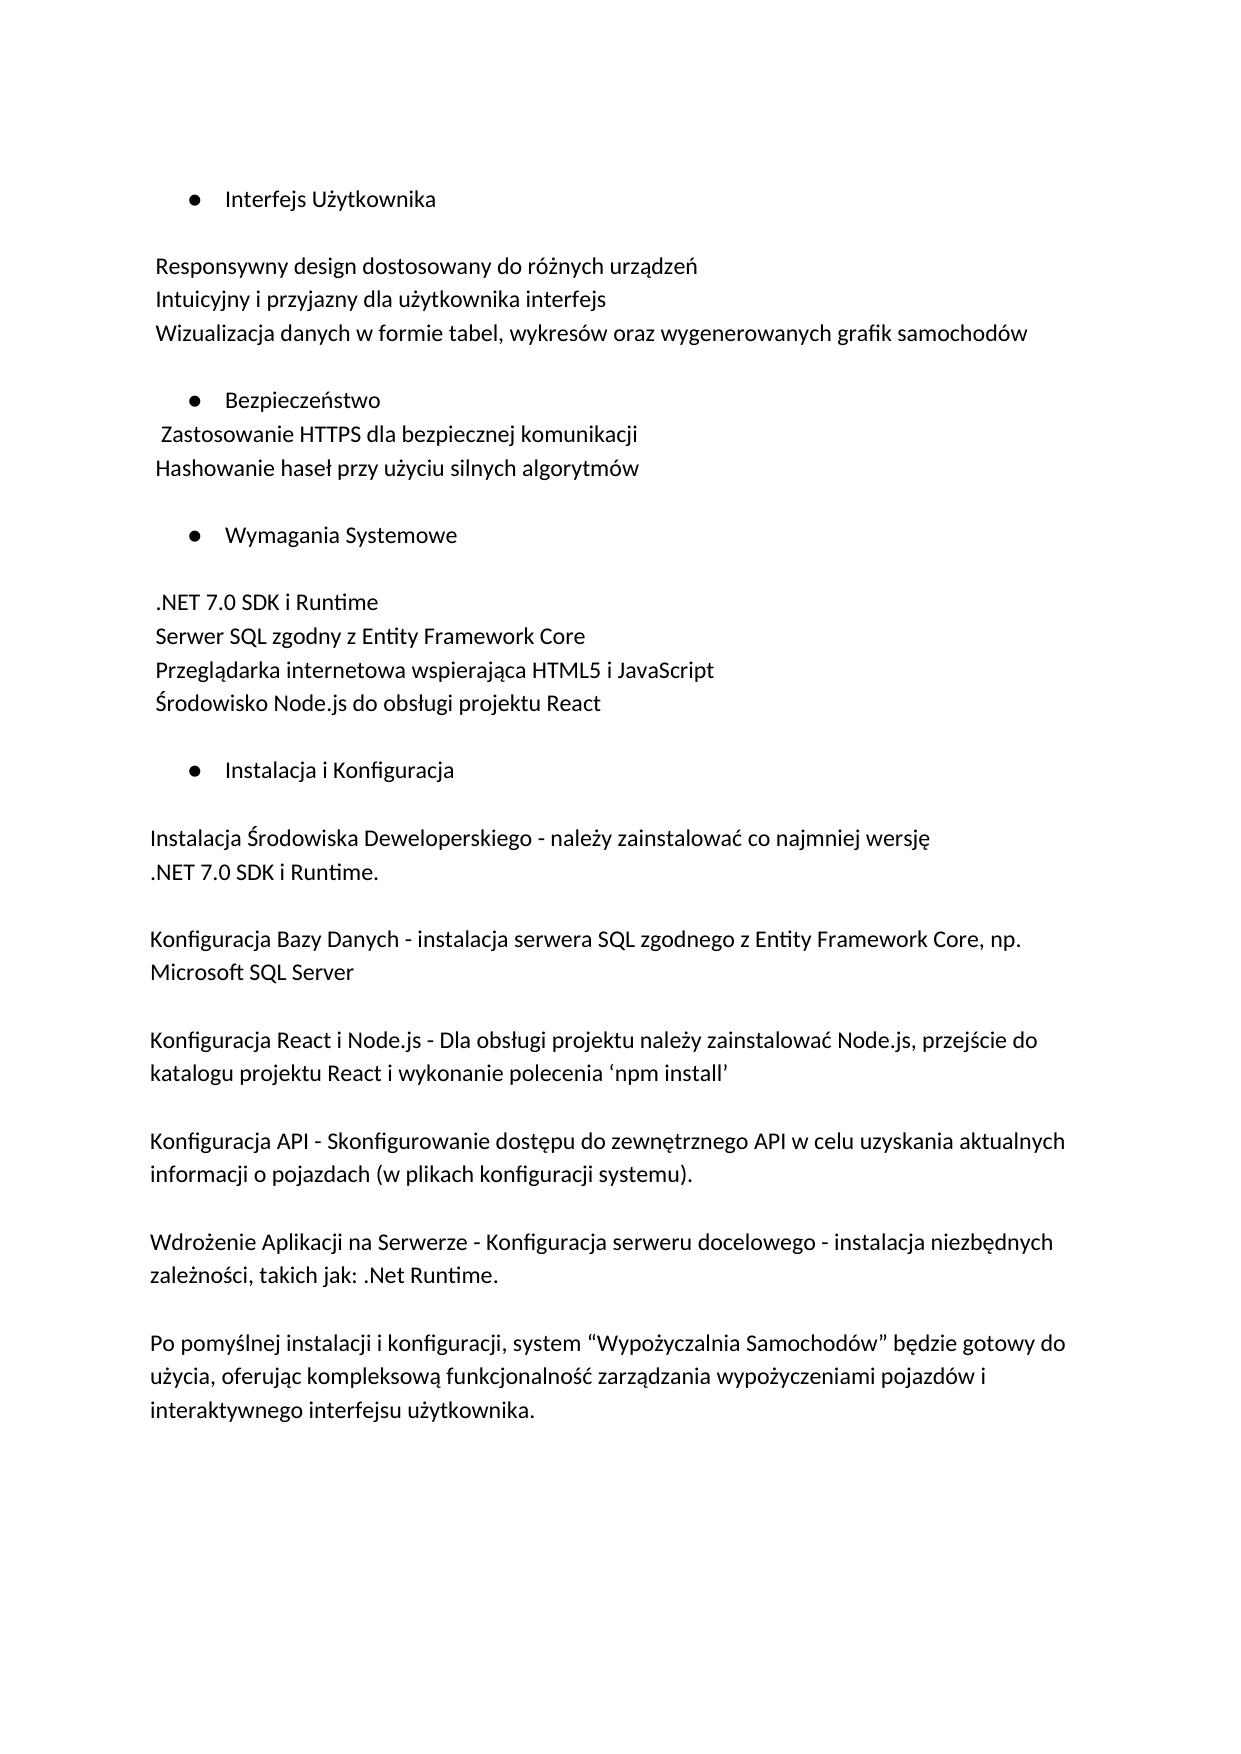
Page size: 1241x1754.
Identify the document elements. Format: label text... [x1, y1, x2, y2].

text Zastosowanie HTTPS dla bezpiecznej komunikacji [150, 419, 1090, 448]
text Hashowanie haseł przy użyciu silnych algorytmów [150, 453, 1090, 482]
text Konfiguracja React i Node.js - Dla obsługi projektu należy zainstalować Node.js, przejście do katalogu projektu React i wykonanie polecenia ‘npm install’ [150, 1025, 1090, 1088]
text Konfiguracja Bazy Danych - instalacja serwera SQL zgodnego z Entity Framework Core, np. Microsoft SQL Server [150, 924, 1090, 987]
text Serwer SQL zgodny z Entity Framework Core [150, 621, 1090, 650]
text Wizualizacja danych w formie tabel, wykresów oraz wygenerowanych grafik samochodów [150, 318, 1090, 347]
text Wdrożenie Aplikacji na Serwerze - Konfiguracja serweru docelowego - instalacja niezbędnych zależności, takich jak: .Net Runtime. [150, 1227, 1090, 1289]
text .NET 7.0 SDK i Runtime [150, 587, 1090, 617]
list Bezpieczeństwo [187, 386, 1090, 415]
text Instalacja Środowiska Deweloperskiego - należy zainstalować co najmniej wersję [150, 823, 1090, 852]
list Wymagania Systemowe [187, 520, 1090, 549]
text Konfiguracja API - Skonfigurowanie dostępu do zewnętrznego API w celu uzyskania aktualnych informacji o pojazdach (w plikach konfiguracji systemu). [150, 1126, 1090, 1189]
text Responsywny design dostosowany do różnych urządzeń [150, 251, 1090, 280]
list Interfejs Użytkownika [187, 184, 1090, 213]
text Środowisko Node.js do obsługi projektu React [150, 688, 1090, 718]
text Intuicyjny i przyjazny dla użytkownika interfejs [150, 284, 1090, 314]
text Po pomyślnej instalacji i konfiguracji, system “Wypożyczalnia Samochodów” będzie gotowy do użycia, oferując kompleksową funkcjonalność zarządzania wypożyczeniami pojazdów i interaktywnego interfejsu użytkownika. [150, 1328, 1090, 1424]
text .NET 7.0 SDK i Runtime. [150, 857, 1090, 886]
list Instalacja i Konfiguracja [187, 756, 1090, 785]
text Przeglądarka internetowa wspierająca HTML5 i JavaScript [150, 655, 1090, 684]
